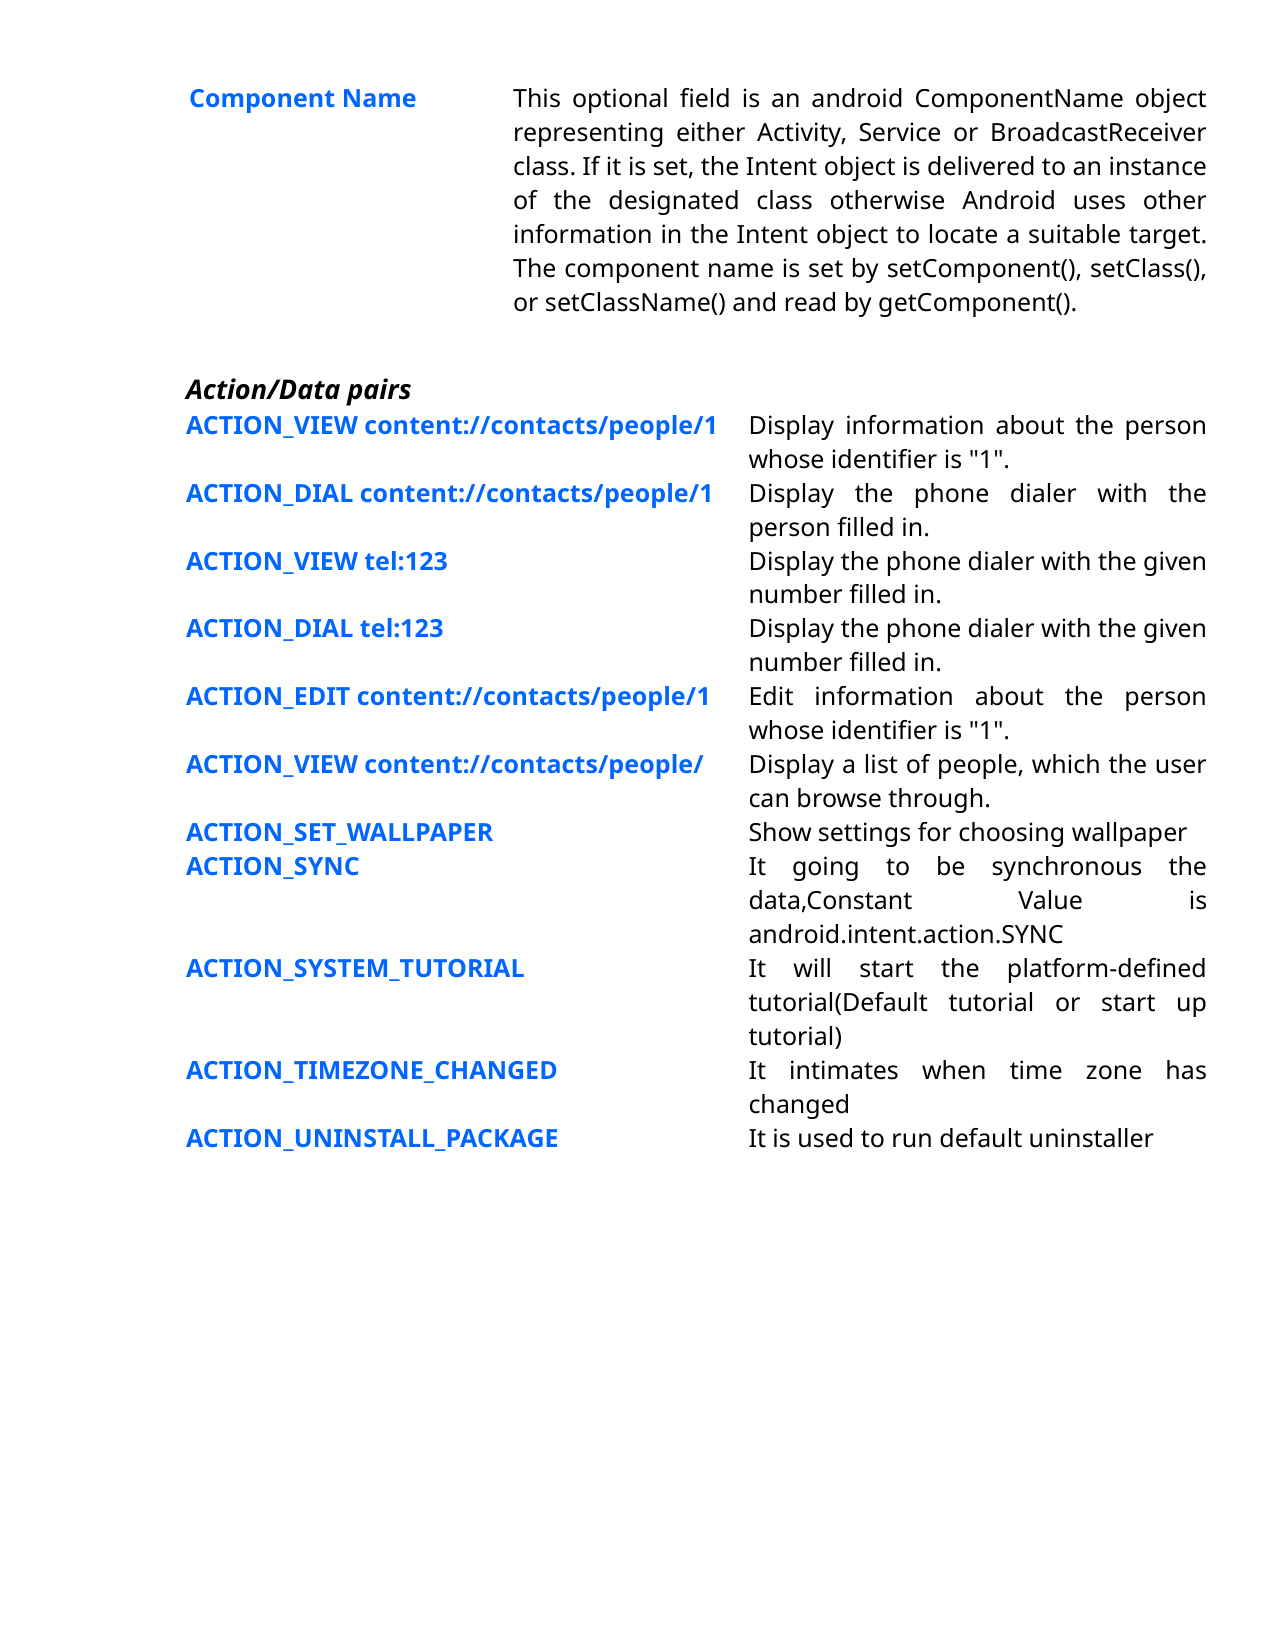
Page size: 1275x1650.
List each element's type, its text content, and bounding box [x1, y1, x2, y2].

list ACTION_SYSTEM_TUTORIAL It will start the platform-defined tutorial(Default tutorial or start up tutorial) [186, 951, 1207, 1053]
list ACTION_VIEW content://contacts/people/1 Display information about the person whose identifier is "1". [186, 408, 1207, 476]
list ACTION_VIEW content://contacts/people/ Display a list of people, which the user can browse through. [186, 747, 1207, 815]
list ACTION_DIAL content://contacts/people/1 Display the phone dialer with the person filled in. [186, 476, 1207, 543]
list ACTION_SET_WALLPAPER Show settings for choosing wallpaper [186, 815, 1207, 849]
list ACTION_VIEW tel:123 Display the phone dialer with the given number filled in. [186, 543, 1207, 611]
list Component Name This optional field is an android ComponentName object representing either Activity, Service or BroadcastReceiver class. If it is set, the Intent object is delivered to an instance of the designated class otherwise Android uses other information in the Intent object to locate a suitable target. The component name is set by setComponent(), setClass(), or setClassName() and read by getComponent(). [189, 81, 1207, 319]
list ACTION_DIAL tel:123 Display the phone dialer with the given number filled in. [186, 611, 1207, 679]
list ACTION_SYNC It going to be synchronous the data,Constant Value is android.intent.action.SYNC [186, 849, 1207, 951]
list ACTION_TIMEZONE_CHANGED It intimates when time zone has changed [186, 1053, 1207, 1121]
list ACTION_EDIT content://contacts/people/1 Edit information about the person whose identifier is "1". [186, 679, 1207, 747]
list ACTION_UNINSTALL_PACKAGE It is used to run default uninstaller [186, 1121, 1207, 1155]
title Action/Data pairs [186, 371, 1207, 408]
